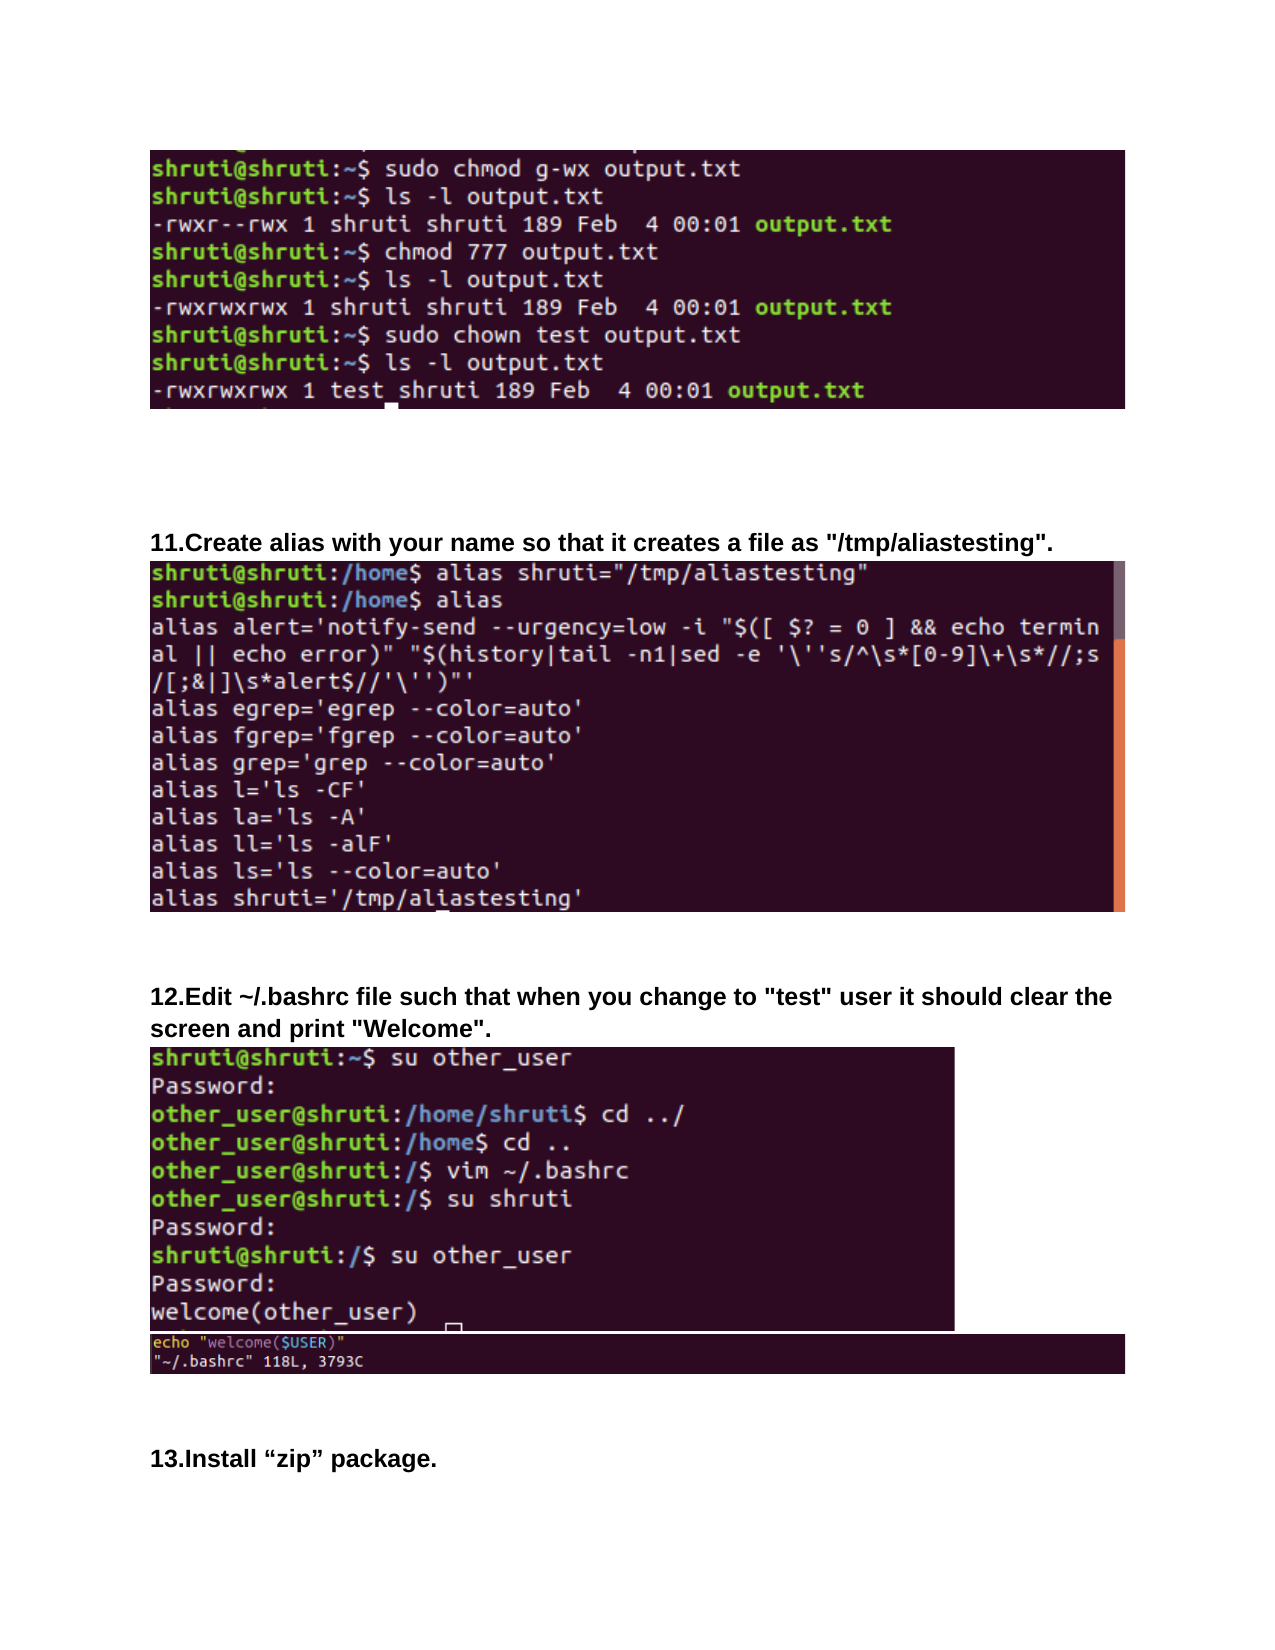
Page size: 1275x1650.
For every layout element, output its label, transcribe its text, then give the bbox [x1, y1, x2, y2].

picture [150, 150, 1125, 409]
picture [150, 561, 1125, 912]
text 11.Create alias with your name so that it creates a file as "/tmp/aliastesting". [150, 495, 1125, 557]
text 12.Edit ~/.bashrc file such that when you change to "test" user it should clear the screen and print "Welcome". [150, 948, 1125, 1043]
picture [150, 1047, 955, 1331]
picture [150, 1334, 1125, 1374]
text 13.Install “zip” package. [150, 1411, 1125, 1473]
